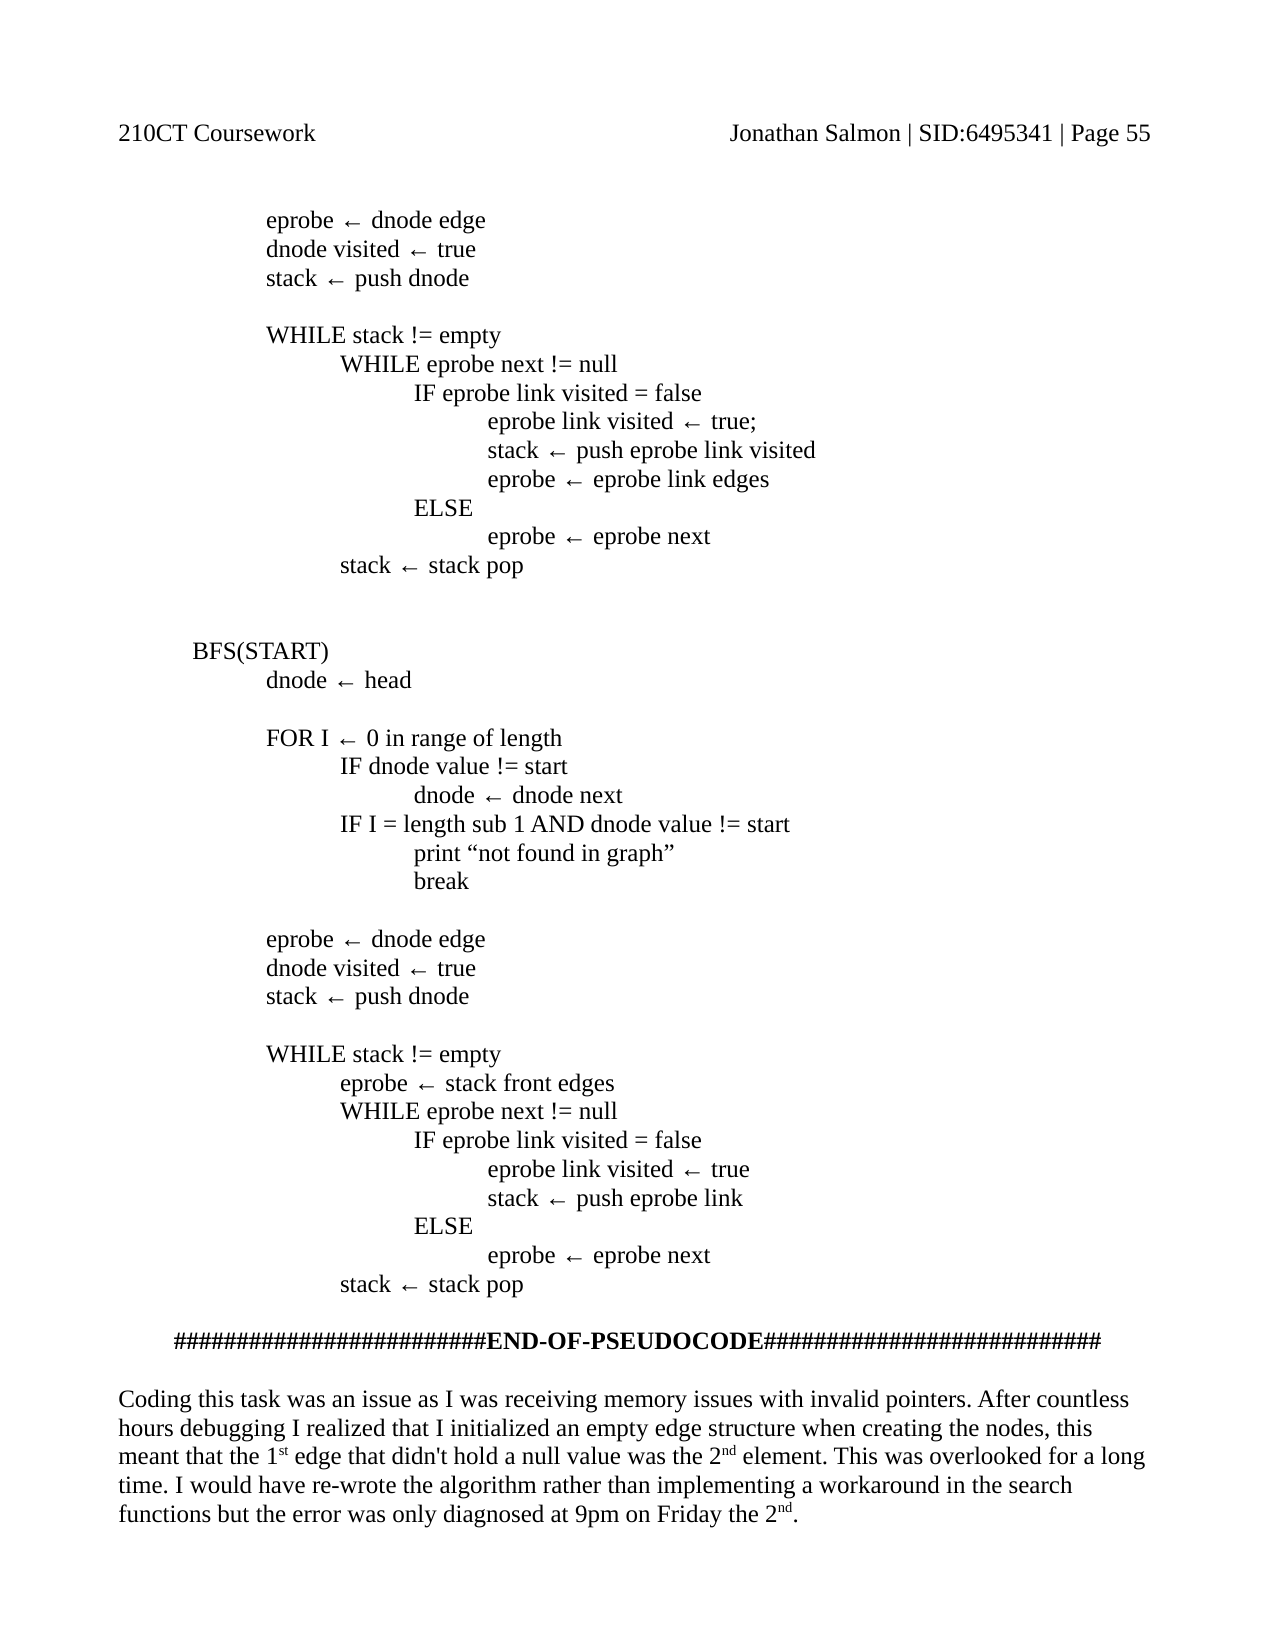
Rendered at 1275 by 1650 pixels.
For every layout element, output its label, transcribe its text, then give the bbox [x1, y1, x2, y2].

text eprobe ← eprobe next [118, 1240, 1157, 1269]
text eprobe link visited ← true [118, 1154, 1157, 1183]
text FOR I ← 0 in range of length [118, 723, 1157, 751]
text Coding this task was an issue as I was receiving memory issues with invalid pointers. After countless hours debugging I realized that I initialized an empty edge structure when creating the nodes, this meant that the 1st edge that didn't hold a null value was the 2nd element. This was overlooked for a long time. I would have re-wrote the algorithm rather than implementing a workaround in the search functions but the error was only diagnosed at 9pm on Friday the 2nd. [118, 1384, 1157, 1528]
text WHILE eprobe next != null [118, 1096, 1157, 1125]
text IF eprobe link visited = false [118, 1125, 1157, 1154]
text stack ← push dnode [118, 981, 1157, 1010]
text IF I = length sub 1 AND dnode value != start [118, 809, 1157, 838]
text break [118, 866, 1157, 895]
text stack ← push eprobe link [118, 1183, 1157, 1211]
text dnode visited ← true [118, 234, 1157, 263]
text IF dnode value != start [118, 751, 1157, 780]
text stack ← push eprobe link visited [118, 435, 1157, 464]
text dnode ← head [118, 665, 1157, 694]
text stack ← stack pop [118, 1269, 1157, 1298]
text eprobe ← eprobe link edges [118, 464, 1157, 493]
text eprobe ← dnode edge [118, 205, 1157, 234]
text print “not found in graph” [118, 838, 1157, 866]
text WHILE stack != empty [118, 1039, 1157, 1068]
text WHILE stack != empty [118, 320, 1157, 349]
text ELSE [118, 493, 1157, 521]
text stack ← push dnode [118, 263, 1157, 291]
text IF eprobe link visited = false [118, 378, 1157, 406]
text #########################END-OF-PSEUDOCODE########################### [118, 1326, 1157, 1355]
text ELSE [118, 1211, 1157, 1240]
text eprobe ← dnode edge [118, 924, 1157, 953]
text eprobe ← stack front edges [118, 1068, 1157, 1096]
text dnode visited ← true [118, 953, 1157, 981]
text BFS(START) [118, 636, 1157, 665]
text dnode ← dnode next [118, 780, 1157, 809]
text WHILE eprobe next != null [118, 349, 1157, 378]
text stack ← stack pop [118, 550, 1157, 579]
text eprobe link visited ← true; [118, 406, 1157, 435]
text eprobe ← eprobe next [118, 521, 1157, 550]
